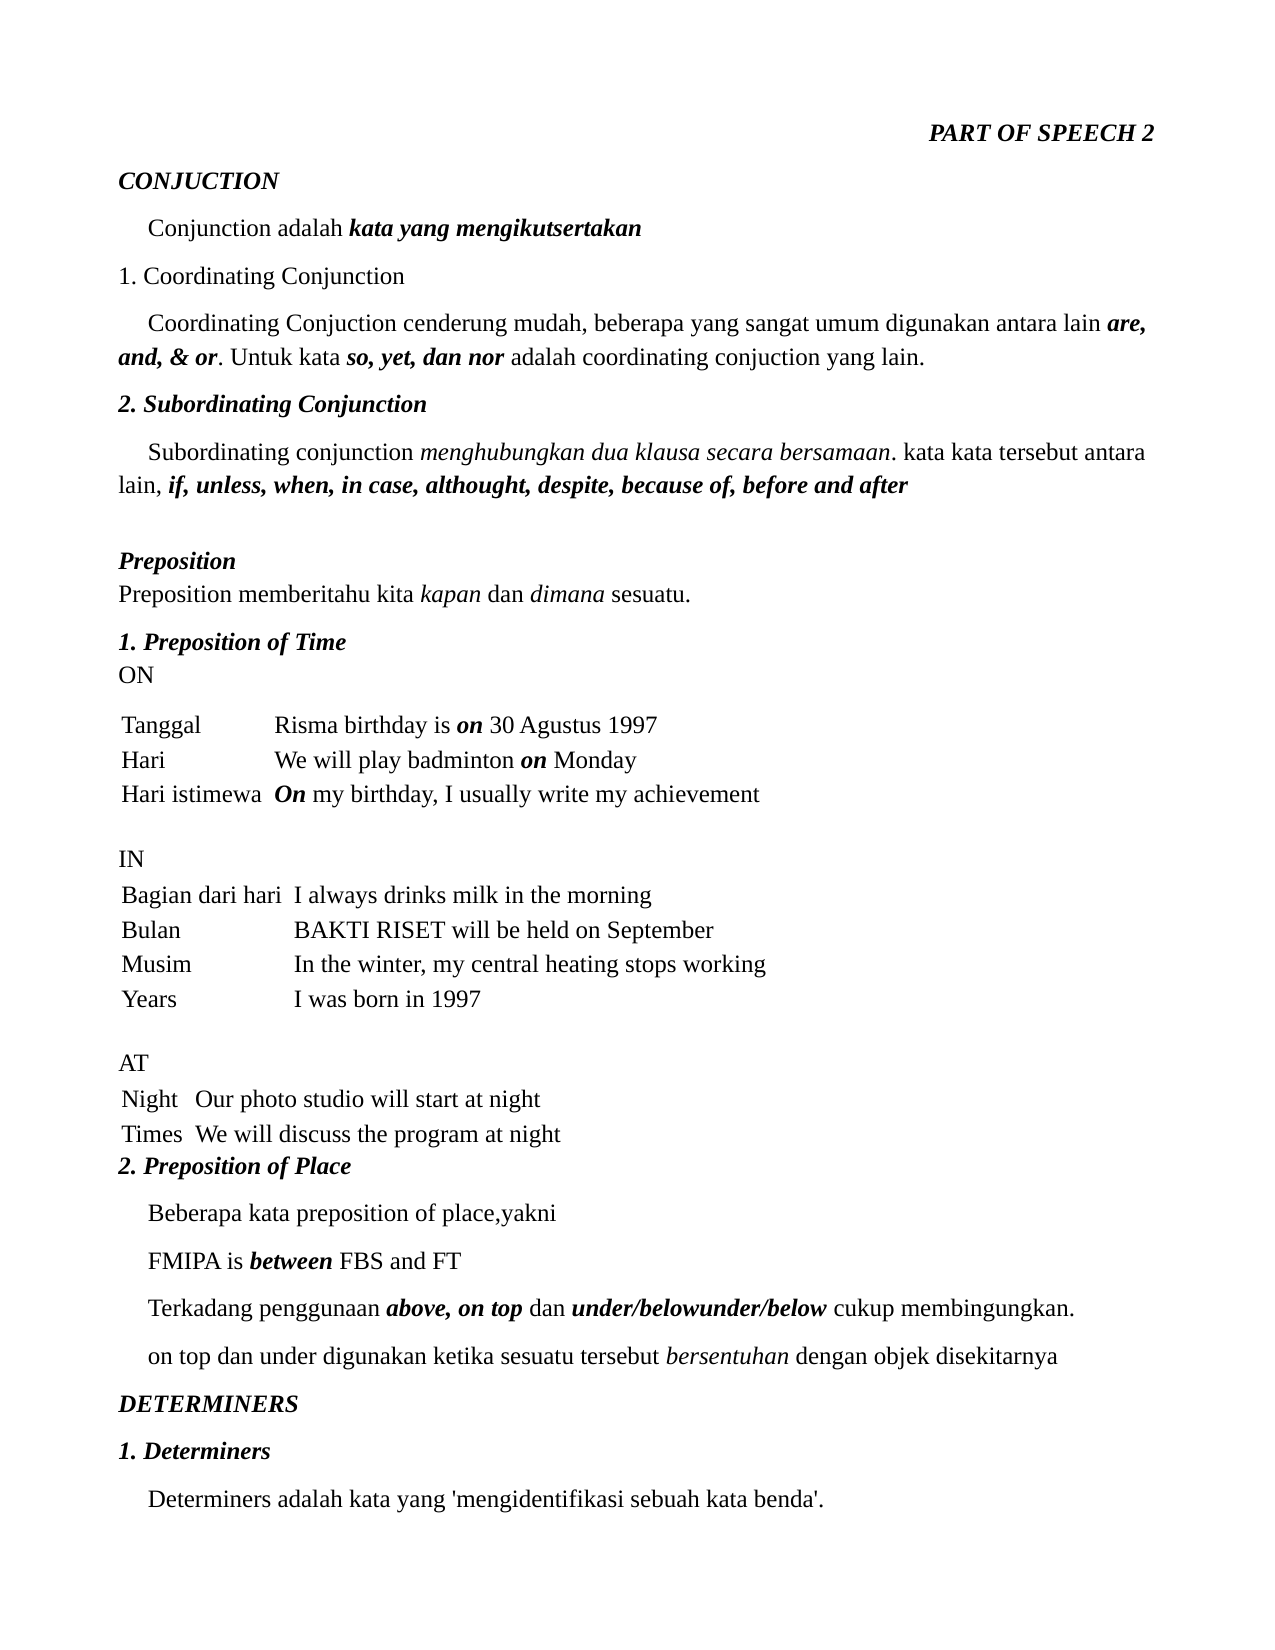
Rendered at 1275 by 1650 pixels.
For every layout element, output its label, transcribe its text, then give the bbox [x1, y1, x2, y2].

table_cell Years [118, 981, 291, 1016]
table_header I always drinks milk in the morning [291, 877, 777, 912]
table_header Tanggal [118, 708, 271, 742]
text CONJUCTION [118, 166, 1157, 194]
table_header Our photo studio will start at night [192, 1082, 571, 1116]
text on top dan under digunakan ketika sesuatu tersebut bersentuhan dengan objek disekitarnya [118, 1341, 1157, 1370]
text Coordinating Conjuction cenderung mudah, beberapa yang sangat umum digunakan antara lain are, and, & or. Untuk kata so, yet, dan nor adalah coordinating conjuction yang lain. [118, 308, 1157, 370]
text Preposition Preposition memberitahu kita kapan dan dimana sesuatu. [118, 546, 1157, 608]
table_cell In the winter, my central heating stops working [291, 946, 777, 981]
text AT [118, 1016, 1157, 1077]
table_cell Times [118, 1116, 192, 1151]
text 1. Preposition of Time ON [118, 627, 1157, 688]
text PART OF SPEECH 2 [118, 118, 1157, 147]
text Conjunction adalah kata yang mengikutsertakan [118, 213, 1157, 242]
text IN [118, 811, 1157, 873]
table_header Risma birthday is on 30 Agustus 1997 [271, 708, 772, 742]
table_cell BAKTI RISET will be held on September [291, 912, 777, 946]
text 2. Subordinating Conjunction [118, 389, 1157, 418]
table_cell Musim [118, 946, 291, 981]
text 1. Coordinating Conjunction [118, 261, 1157, 290]
text Beberapa kata preposition of place,yakni [118, 1198, 1157, 1227]
table_header Bagian dari hari [118, 877, 291, 912]
table_cell I was born in 1997 [291, 981, 777, 1016]
text FMIPA is between FBS and FT [118, 1246, 1157, 1275]
text Subordinating conjunction menghubungkan dua klausa secara bersamaan. kata kata tersebut antara lain, if, unless, when, in case, althought, despite, because of, before and after [118, 437, 1157, 498]
text Terkadang penggunaan above, on top dan under/belowunder/below cukup membingungkan. [118, 1293, 1157, 1322]
table_cell Hari istimewa [118, 777, 271, 811]
text 2. Preposition of Place [118, 1151, 1157, 1179]
table_cell Bulan [118, 912, 291, 946]
table_cell We will play badminton on Monday [271, 742, 772, 777]
table_cell On my birthday, I usually write my achievement [271, 777, 772, 811]
text DETERMINERS [118, 1389, 1157, 1417]
text 1. Determiners [118, 1436, 1157, 1465]
table_cell We will discuss the program at night [192, 1116, 571, 1151]
table_header Night [118, 1082, 192, 1116]
table_cell Hari [118, 742, 271, 777]
text Determiners adalah kata yang 'mengidentifikasi sebuah kata benda'. [118, 1484, 1157, 1513]
